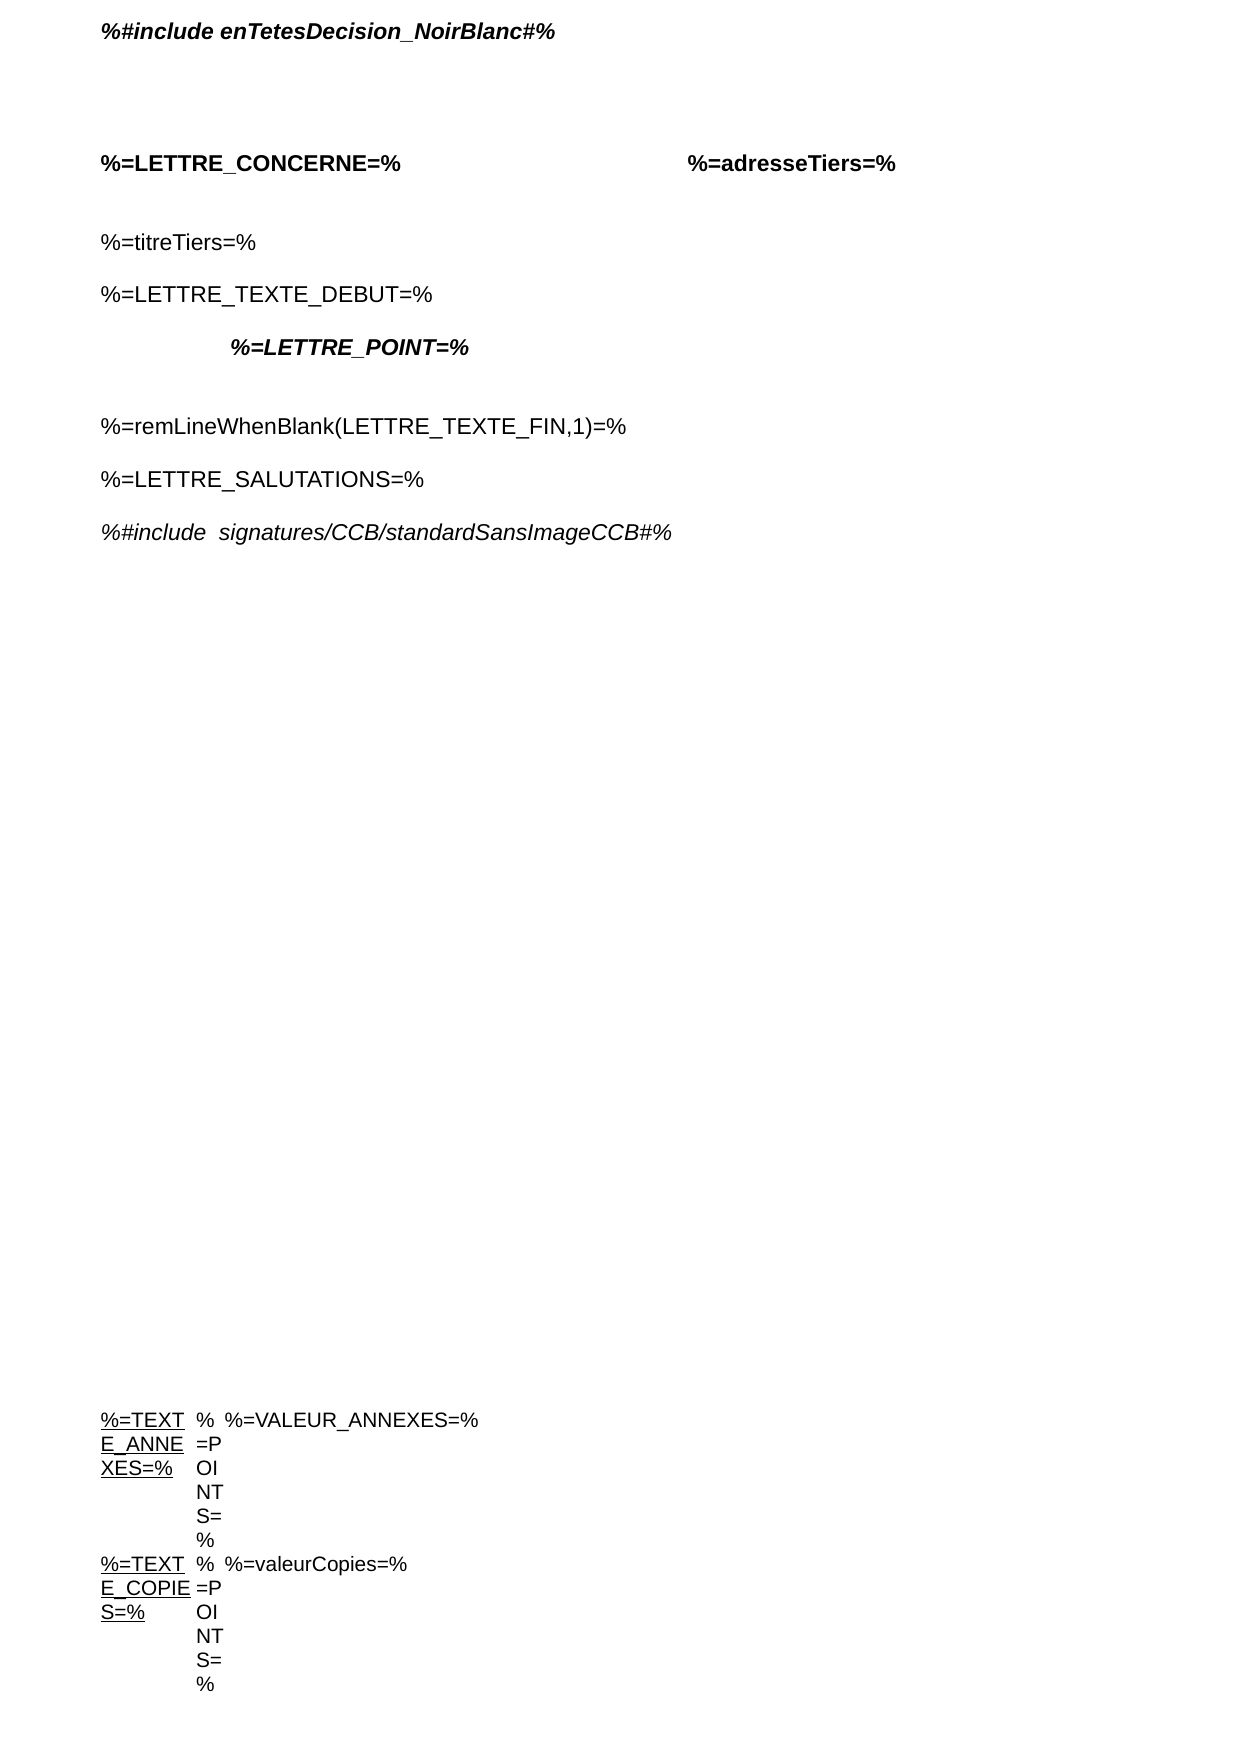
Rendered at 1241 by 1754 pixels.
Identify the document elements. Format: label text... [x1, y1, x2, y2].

text %=titreTiers=% [100, 228, 1122, 255]
text %=LETTRE_TEXTE_DEBUT=% [100, 281, 1122, 308]
table_header %=LETTRE_CONCERNE=% [100, 150, 687, 176]
text %#include enTetesDecision_NoirBlanc#% [100, 18, 1122, 44]
table_header %=LETTRE_POINT=% [230, 334, 1122, 360]
text %=LETTRE_SALUTATIONS=% [100, 466, 1122, 492]
text %=remLineWhenBlank(LETTRE_TEXTE_FIN,1)=% [100, 413, 1122, 439]
text %#include signatures/CCB/standardSansImageCCB#% [100, 518, 1122, 545]
table_header %=adresseTiers=% [687, 150, 1122, 176]
